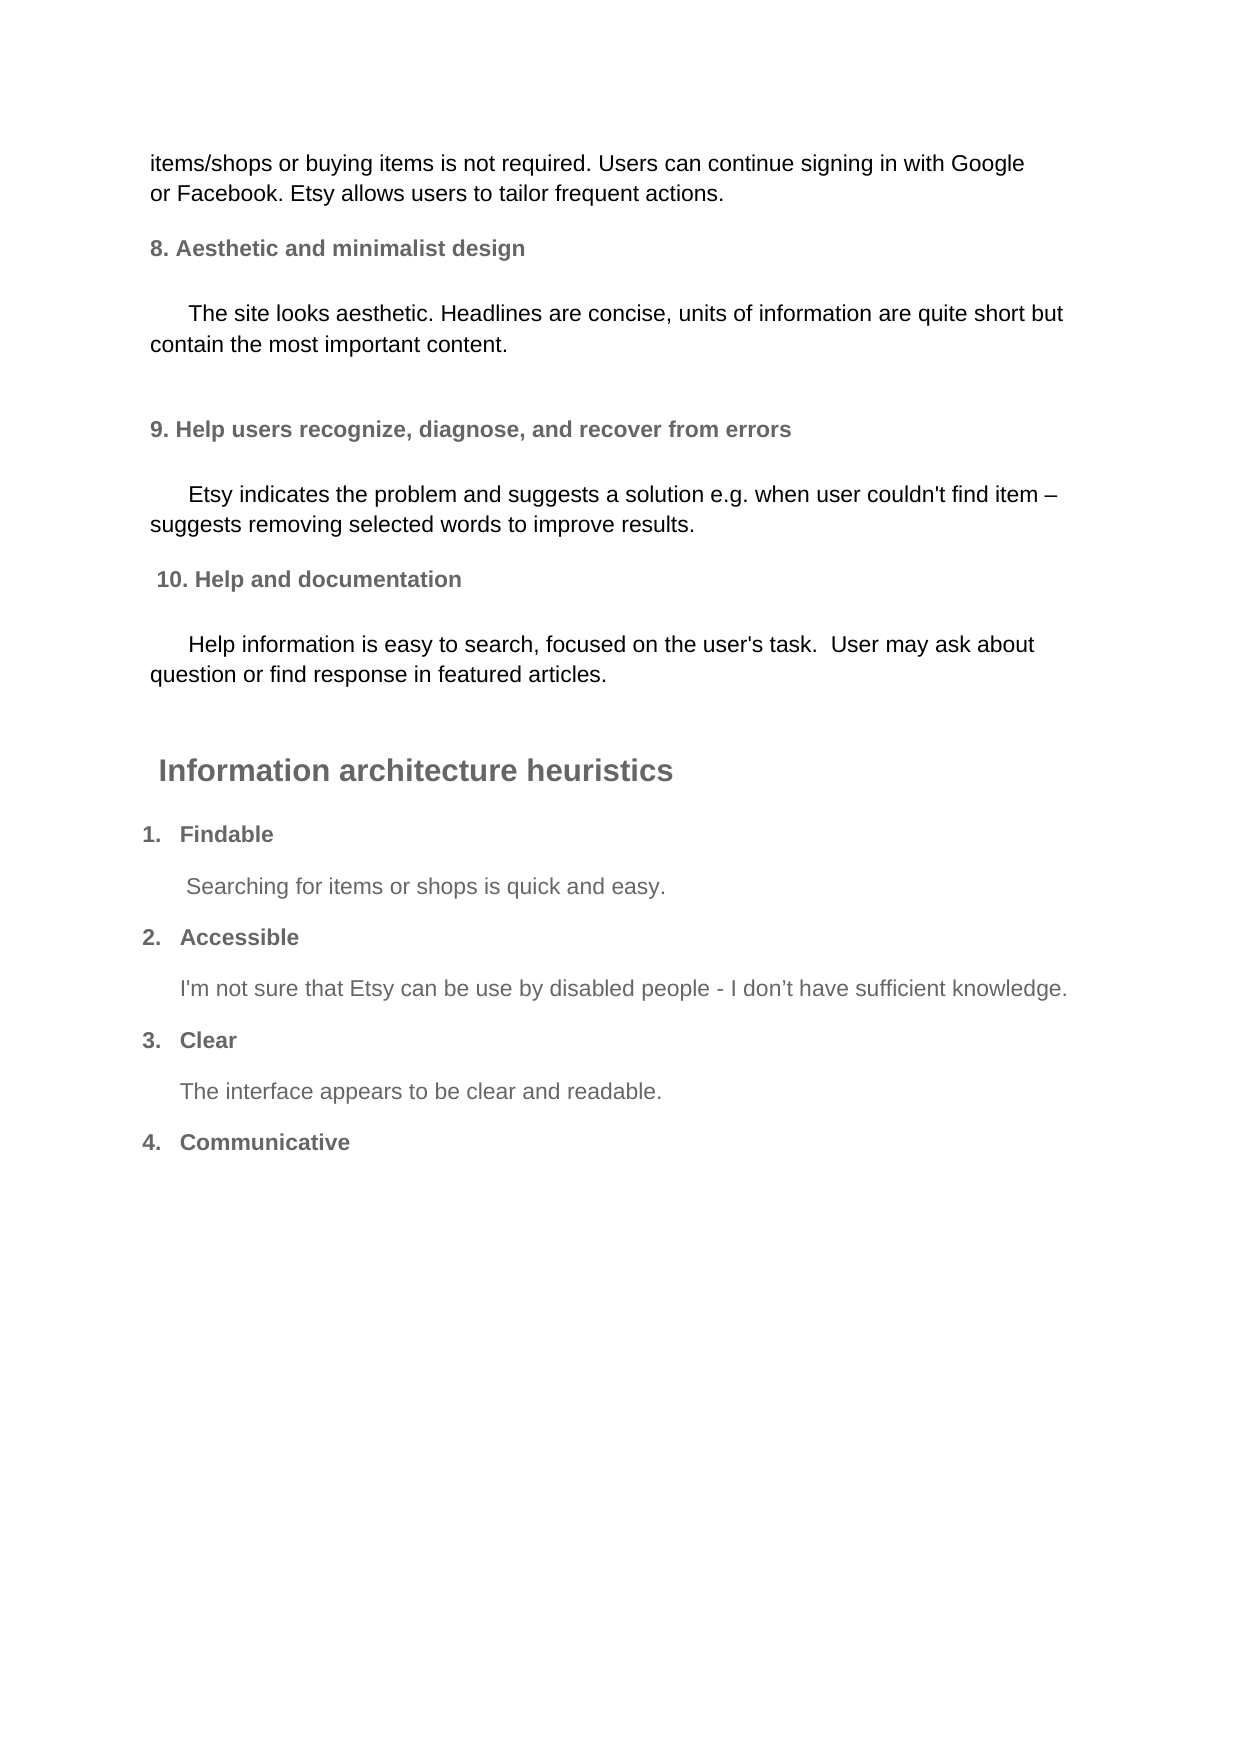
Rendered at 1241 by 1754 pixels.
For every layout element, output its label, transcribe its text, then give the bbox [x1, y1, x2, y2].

subtitle 9. Help users recognize, diagnose, and recover from errors [150, 416, 1090, 442]
subtitle Information architecture heuristics [150, 752, 1090, 788]
text Etsy indicates the problem and suggests a solution e.g. when user couldn't find item – suggests removing selected words to improve results. [150, 481, 1090, 537]
subtitle 8. Aesthetic and minimalist design [150, 235, 1090, 262]
subtitle Accessible [142, 924, 1090, 950]
subtitle Clear [142, 1027, 1090, 1053]
subtitle The interface appears to be clear and readable. [179, 1078, 1090, 1104]
subtitle 10. Help and documentation [150, 566, 1090, 593]
text Help information is easy to search, focused on the user's task. User may ask about question or find response in featured articles. [150, 631, 1090, 688]
subtitle Searching for items or shops is quick and easy. [179, 873, 1090, 899]
text The site looks aesthetic. Headlines are concise, units of information are quite short but contain the most important content. [150, 300, 1090, 357]
subtitle Communicative [142, 1129, 1090, 1156]
text items/shops or buying items is not required. Users can continue signing in with Google [150, 150, 1090, 176]
subtitle I'm not sure that Etsy can be use by disabled people - I don’t have sufficient knowledge. [179, 975, 1090, 1002]
subtitle Findable [142, 821, 1090, 848]
text or Facebook. Etsy allows users to tailor frequent actions. [150, 180, 1090, 207]
